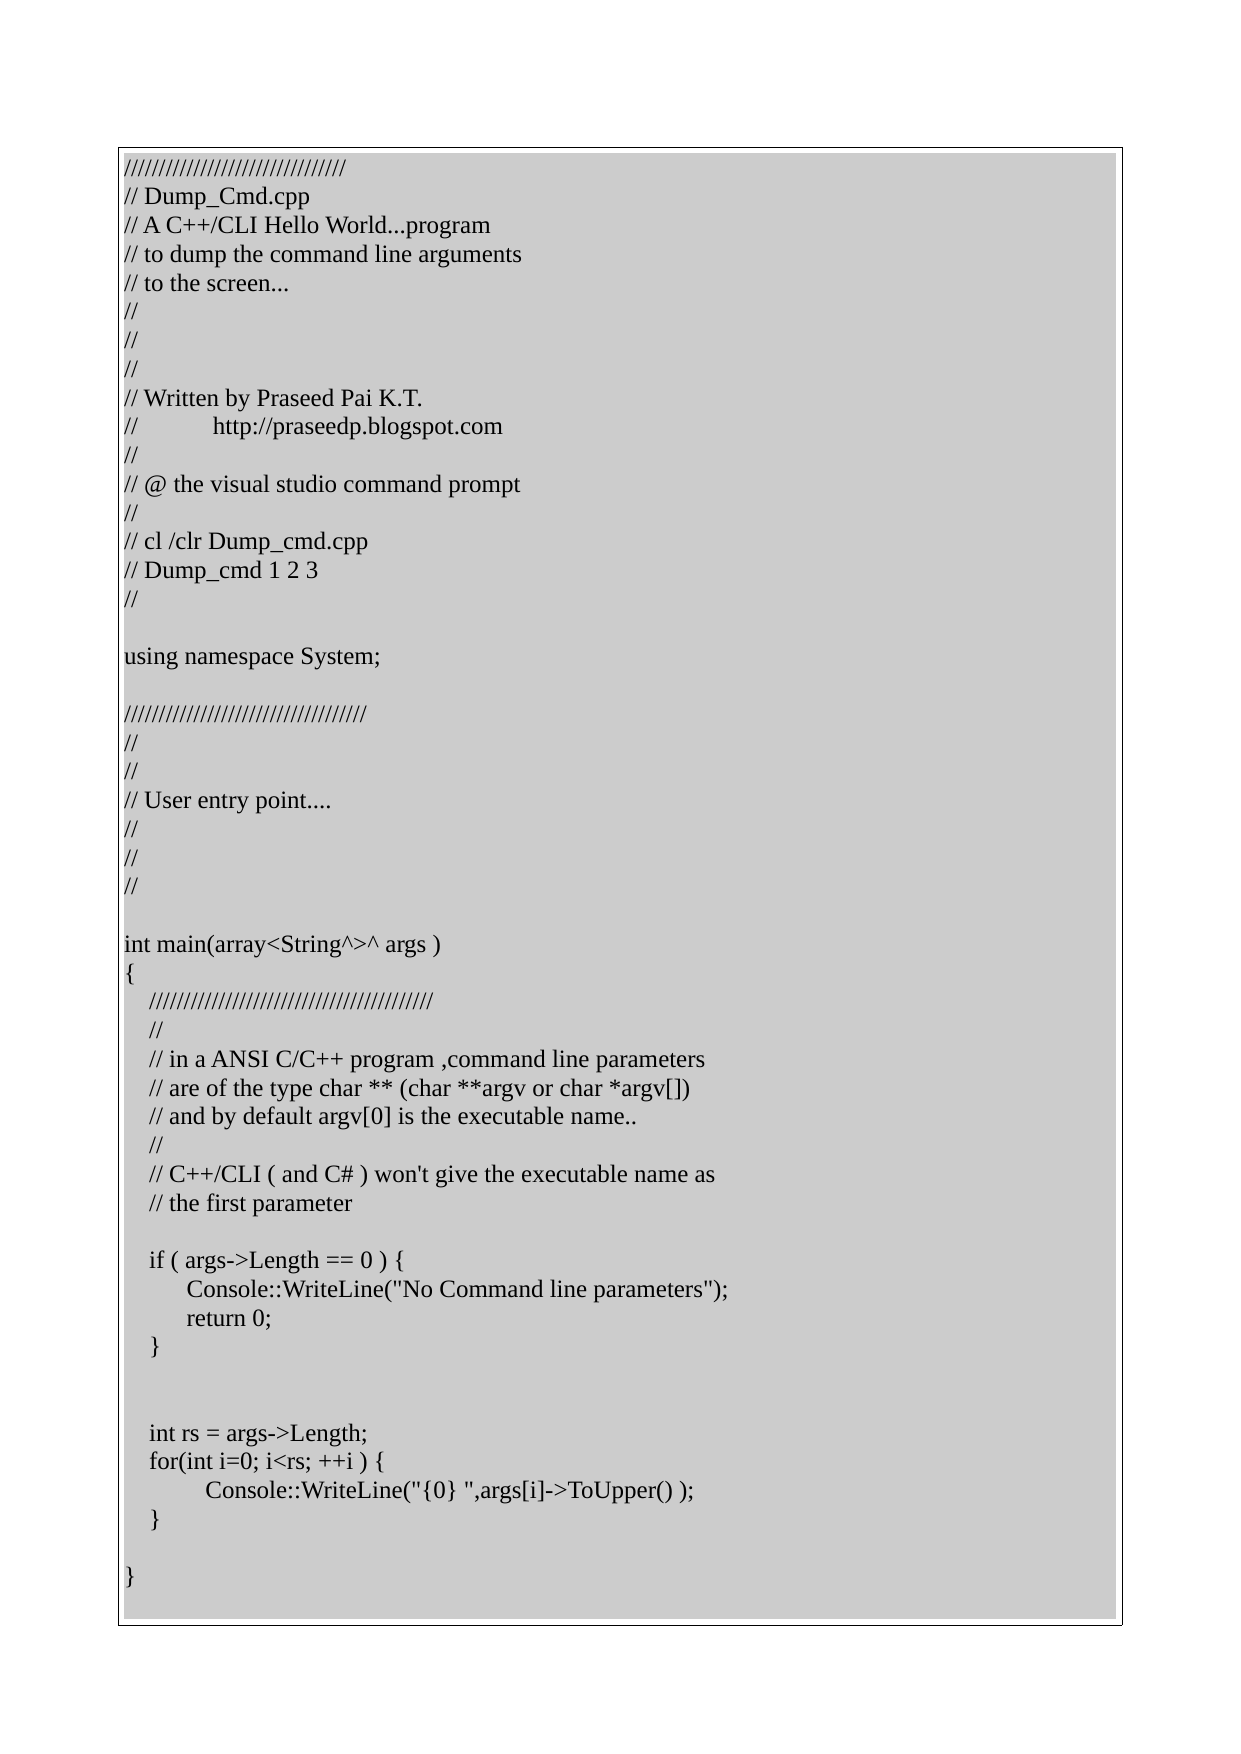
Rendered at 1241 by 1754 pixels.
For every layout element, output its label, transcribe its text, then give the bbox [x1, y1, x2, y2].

table_header //////////////////////////////// // Dump_Cmd.cpp // A C++/CLI Hello World...program // to dump the command line arguments // to the screen... // // // // Written by Praseed Pai K.T. // http://praseedp.blogspot.com // // @ the visual studio command prompt // // cl /clr Dump_cmd.cpp // Dump_cmd 1 2 3 // using namespace System; /////////////////////////////////// // // // User entry point.... // // // int main(array<String^>^ args ) { ///////////////////////////////////////// // // in a ANSI C/C++ program ,command line parameters // are of the type char ** (char **argv or char *argv[]) // and by default argv[0] is the executable name.. // // C++/CLI ( and C# ) won't give the executable name as // the first parameter if ( args->Length == 0 ) { Console::WriteLine("No Command line parameters"); return 0; } int rs = args->Length; for(int i=0; i<rs; ++i ) { Console::WriteLine("{0} ",args[i]->ToUpper() ); } } [119, 148, 1122, 1625]
